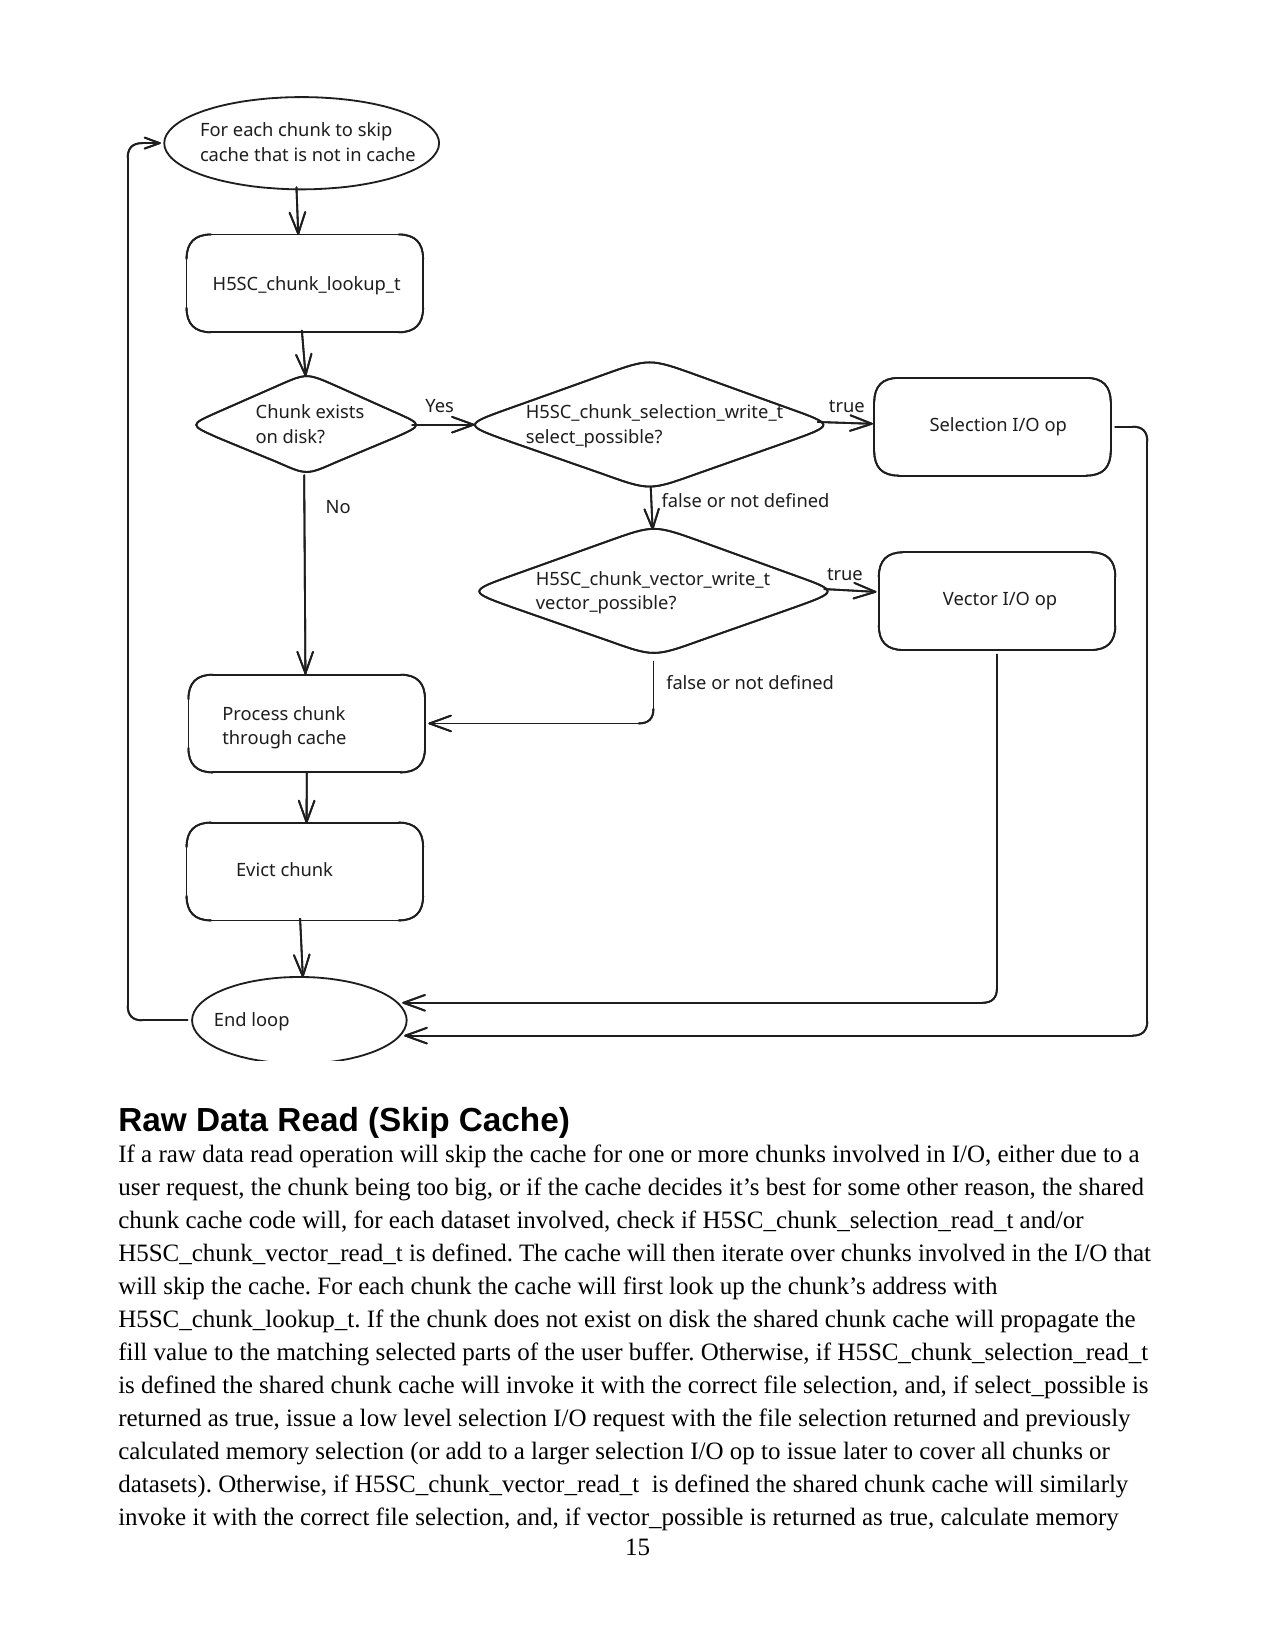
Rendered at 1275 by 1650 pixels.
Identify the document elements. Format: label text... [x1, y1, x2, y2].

subtitle Raw Data Read (Skip Cache) [118, 1100, 1157, 1139]
text If a raw data read operation will skip the cache for one or more chunks involved in I/O, either due to a user request, the chunk being too big, or if the cache decides it’s best for some other reason, the shared chunk cache code will, for each dataset involved, check if H5SC_chunk_selection_read_t and/or H5SC_chunk_vector_read_t is defined. The cache will then iterate over chunks involved in the I/O that will skip the cache. For each chunk the cache will first look up the chunk’s address with H5SC_chunk_lookup_t. If the chunk does not exist on disk the shared chunk cache will propagate the fill value to the matching selected parts of the user buffer. Otherwise, if H5SC_chunk_selection_read_t is defined the shared chunk cache will invoke it with the correct file selection, and, if select_possible is returned as true, issue a low level selection I/O request with the file selection returned and previously calculated memory selection (or add to a larger selection I/O op to issue later to cover all chunks or datasets). Otherwise, if H5SC_chunk_vector_read_t is defined the shared chunk cache will similarly invoke it with the correct file selection, and, if vector_possible is returned as true, calculate memory [118, 1139, 1157, 1531]
